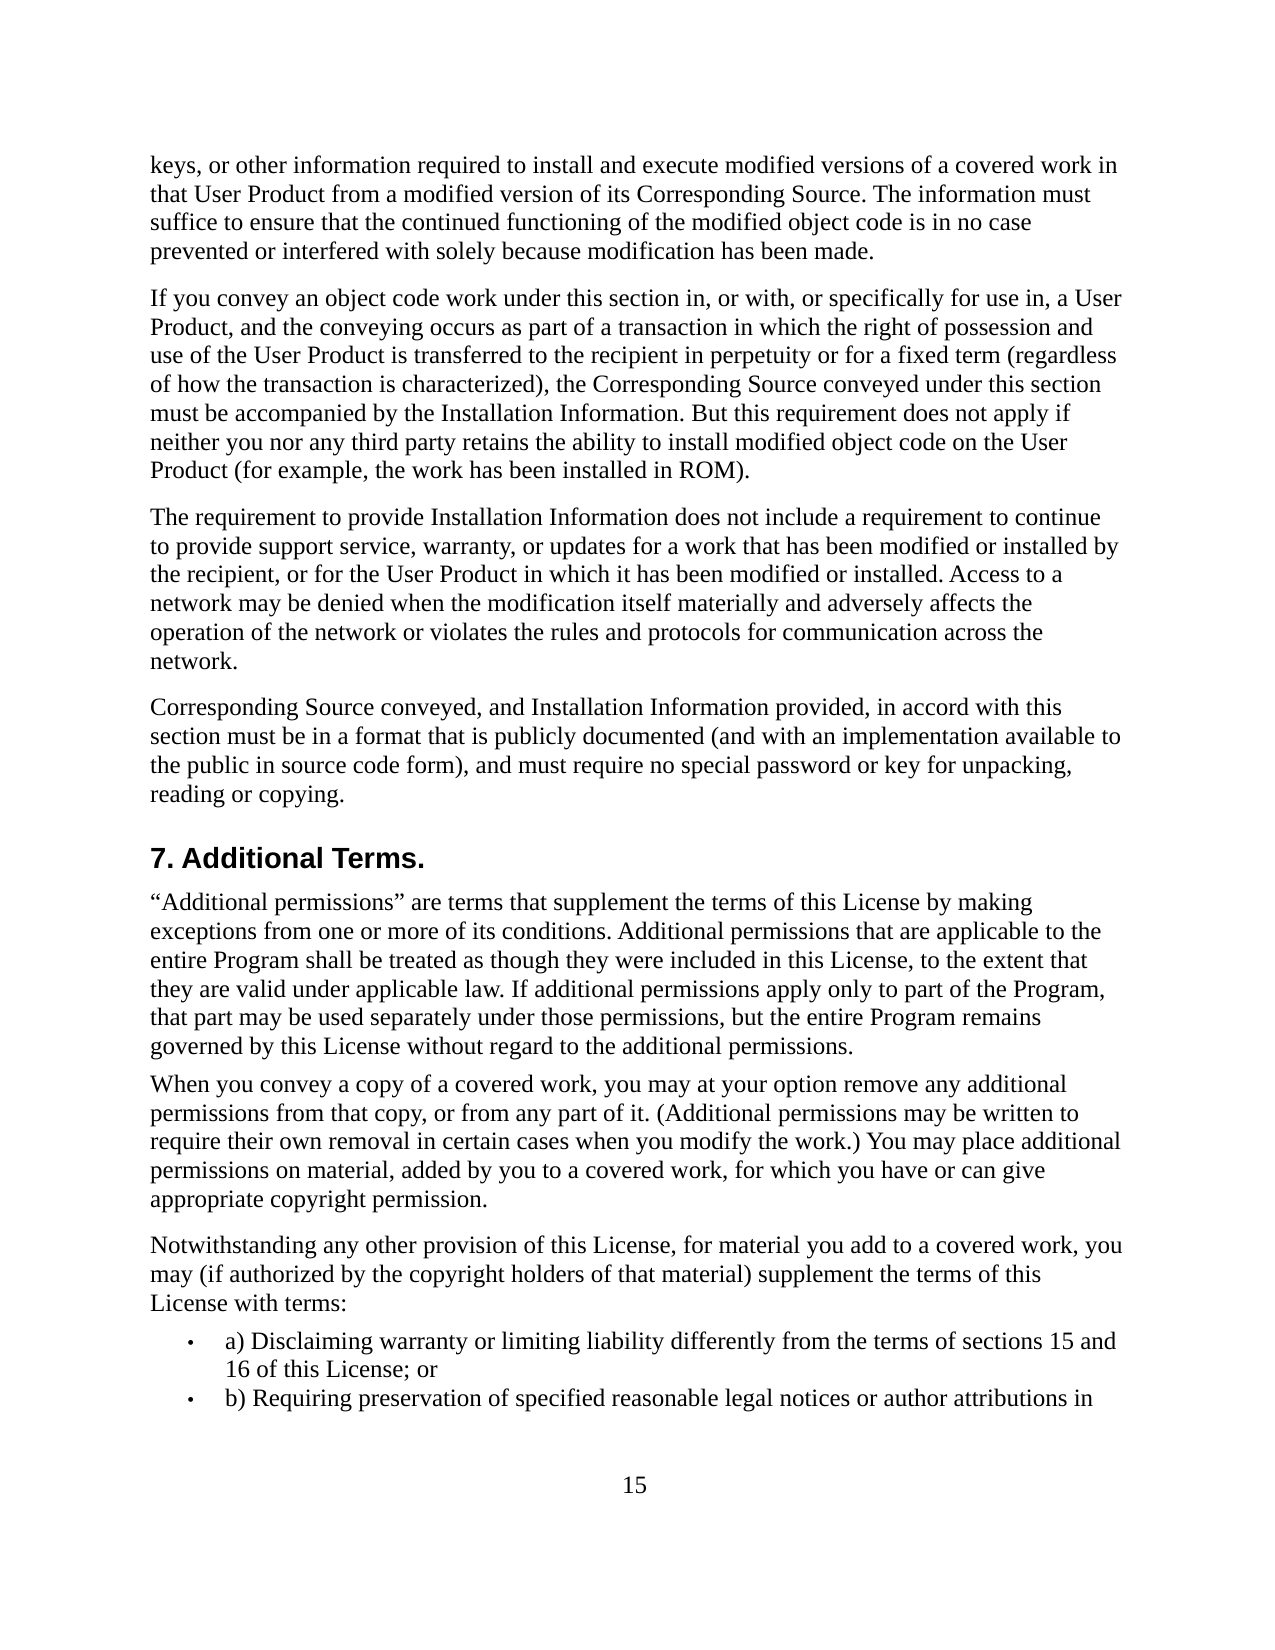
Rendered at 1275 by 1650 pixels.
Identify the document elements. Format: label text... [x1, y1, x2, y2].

text Notwithstanding any other provision of this License, for material you add to a covered work, you may (if authorized by the copyright holders of that material) supplement the terms of this License with terms: [150, 1231, 1125, 1317]
text If you convey an object code work under this section in, or with, or specifically for use in, a User Product, and the conveying occurs as part of a transaction in which the right of possession and use of the User Product is transferred to the recipient in perpetuity or for a fixed term (regardless of how the transaction is characterized), the Corresponding Source conveyed under this section must be accompanied by the Installation Information. But this requirement does not apply if neither you nor any third party retains the ability to install modified object code on the User Product (for example, the work has been installed in ROM). [150, 283, 1125, 484]
subtitle 7. Additional Terms. [150, 841, 1125, 875]
text “Additional permissions” are terms that supplement the terms of this License by making exceptions from one or more of its conditions. Additional permissions that are applicable to the entire Program shall be treated as though they were included in this License, to the extent that they are valid under applicable law. If additional permissions apply only to part of the Program, that part may be used separately under those permissions, but the entire Program remains governed by this License without regard to the additional permissions. [150, 887, 1125, 1060]
text When you convey a copy of a covered work, you may at your option remove any additional permissions from that copy, or from any part of it. (Additional permissions may be written to require their own removal in certain cases when you modify the work.) You may place additional permissions on material, added by you to a covered work, for which you have or can give appropriate copyright permission. [150, 1069, 1125, 1213]
text Corresponding Source conveyed, and Installation Information provided, in accord with this section must be in a format that is publicly documented (and with an implementation available to the public in source code form), and must require no special password or key for unpacking, reading or copying. [150, 692, 1125, 807]
text The requirement to provide Installation Information does not include a requirement to continue to provide support service, warranty, or updates for a work that has been modified or installed by the recipient, or for the User Product in which it has been modified or installed. Access to a network may be denied when the modification itself materially and adversely affects the operation of the network or violates the rules and protocols for communication across the network. [150, 502, 1125, 674]
list a) Disclaiming warranty or limiting liability differently from the terms of sections 15 and 16 of this License; or [187, 1326, 1125, 1383]
text keys, or other information required to install and execute modified versions of a covered work in that User Product from a modified version of its Corresponding Source. The information must suffice to ensure that the continued functioning of the modified object code is in no case prevented or interfered with solely because modification has been made. [150, 150, 1125, 265]
list b) Requiring preservation of specified reasonable legal notices or author attributions in [187, 1383, 1125, 1412]
